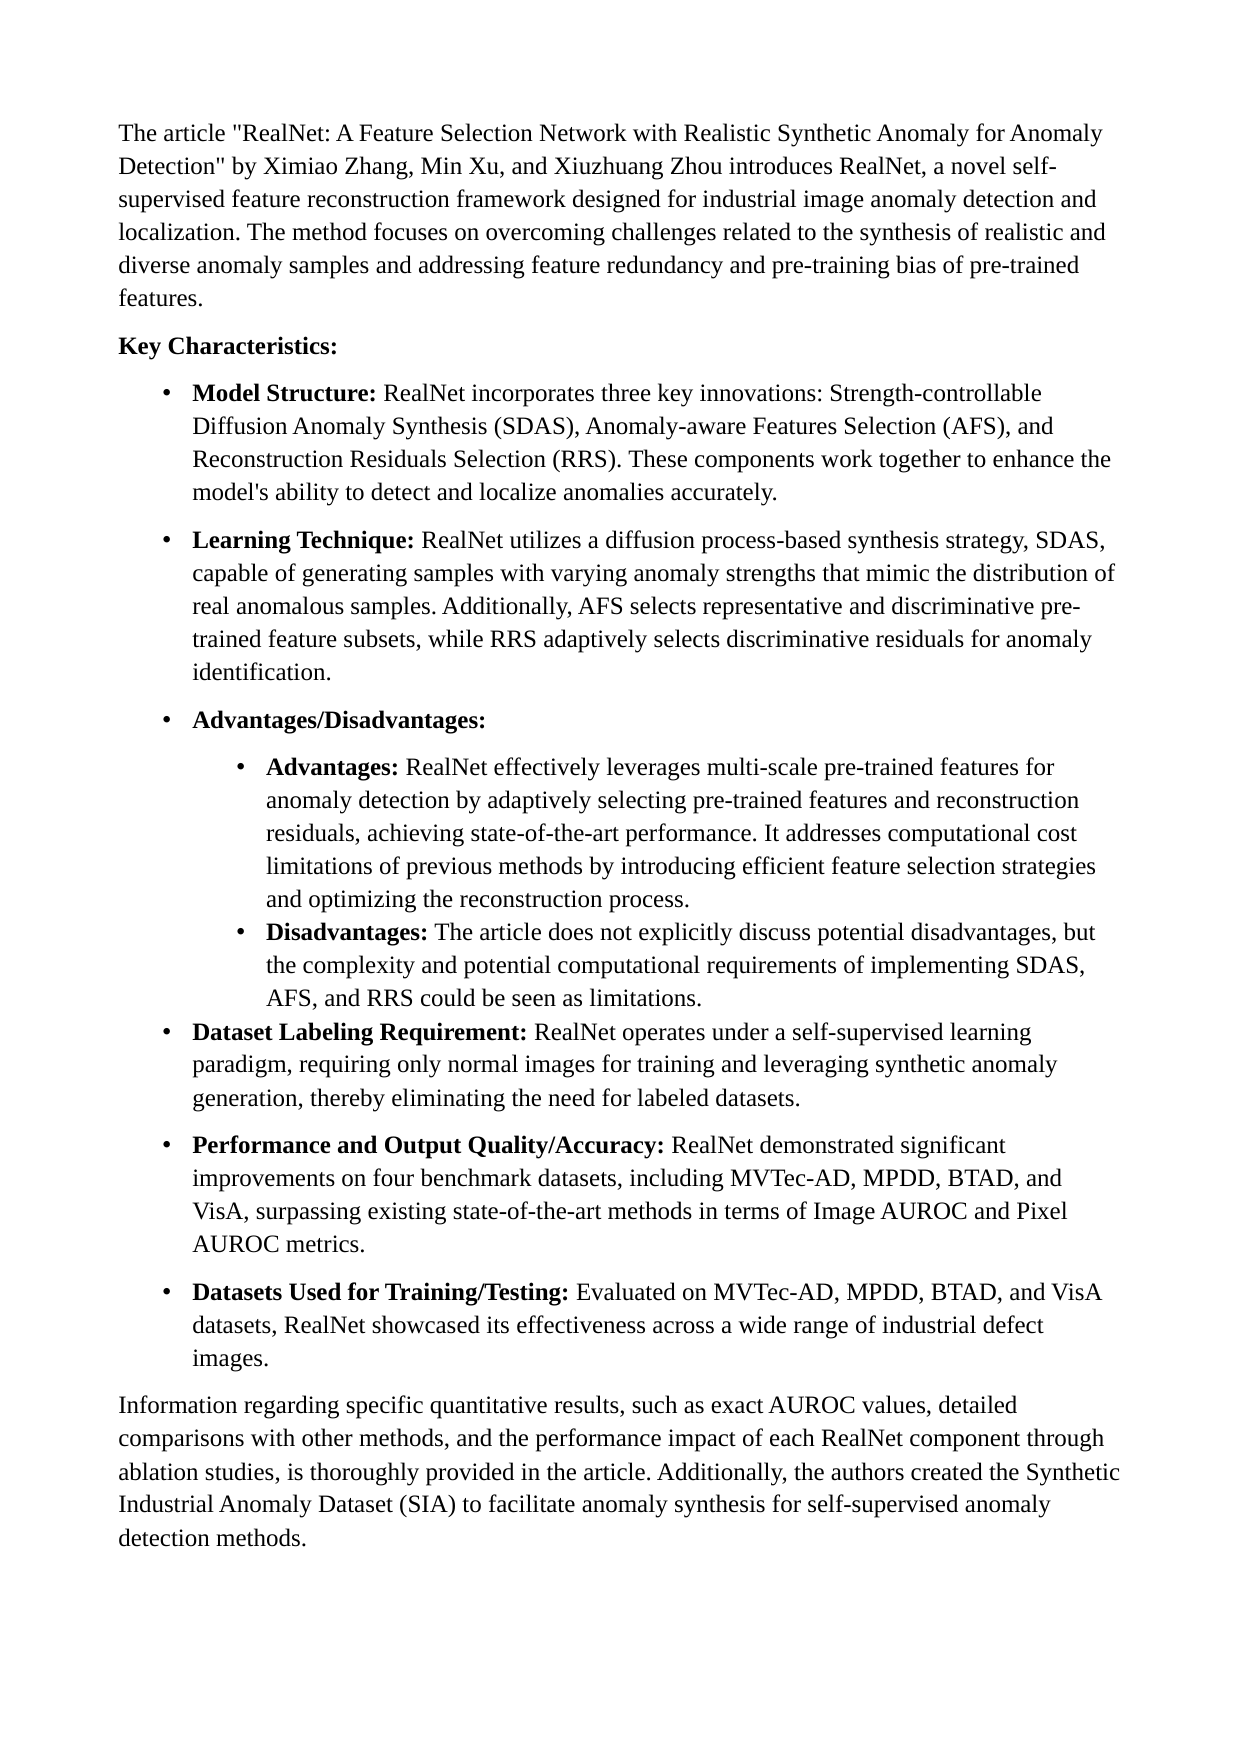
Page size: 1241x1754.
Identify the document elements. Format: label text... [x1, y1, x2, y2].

list Performance and Output Quality/Accuracy: RealNet demonstrated significant improvements on four benchmark datasets, including MVTec-AD, MPDD, BTAD, and VisA, surpassing existing state-of-the-art methods in terms of Image AUROC and Pixel AUROC metrics. [162, 1130, 1122, 1258]
list Advantages: RealNet effectively leverages multi-scale pre-trained features for anomaly detection by adaptively selecting pre-trained features and reconstruction residuals, achieving state-of-the-art performance. It addresses computational cost limitations of previous methods by introducing efficient feature selection strategies and optimizing the reconstruction process. [236, 752, 1122, 913]
list Model Structure: RealNet incorporates three key innovations: Strength-controllable Diffusion Anomaly Synthesis (SDAS), Anomaly-aware Features Selection (AFS), and Reconstruction Residuals Selection (RRS). These components work together to enhance the model's ability to detect and localize anomalies accurately. [162, 378, 1122, 506]
list Disadvantages: The article does not explicitly discuss potential disadvantages, but the complexity and potential computational requirements of implementing SDAS, AFS, and RRS could be seen as limitations. [236, 917, 1122, 1012]
list Learning Technique: RealNet utilizes a diffusion process-based synthesis strategy, SDAS, capable of generating samples with varying anomaly strengths that mimic the distribution of real anomalous samples. Additionally, AFS selects representative and discriminative pre-trained feature subsets, while RRS adaptively selects discriminative residuals for anomaly identification. [162, 525, 1122, 686]
list Datasets Used for Training/Testing: Evaluated on MVTec-AD, MPDD, BTAD, and VisA datasets, RealNet showcased its effectiveness across a wide range of industrial defect images. [162, 1277, 1122, 1372]
text Key Characteristics: [118, 331, 1122, 359]
text The article "RealNet: A Feature Selection Network with Realistic Synthetic Anomaly for Anomaly Detection" by Ximiao Zhang, Min Xu, and Xiuzhuang Zhou introduces RealNet, a novel self-supervised feature reconstruction framework designed for industrial image anomaly detection and localization. The method focuses on overcoming challenges related to the synthesis of realistic and diverse anomaly samples and addressing feature redundancy and pre-training bias of pre-trained features. [118, 118, 1122, 312]
list Dataset Labeling Requirement: RealNet operates under a self-supervised learning paradigm, requiring only normal images for training and leveraging synthetic anomaly generation, thereby eliminating the need for labeled datasets. [162, 1017, 1122, 1111]
list Advantages/Disadvantages: [162, 705, 1122, 733]
text Information regarding specific quantitative results, such as exact AUROC values, detailed comparisons with other methods, and the performance impact of each RealNet component through ablation studies, is thoroughly provided in the article. Additionally, the authors created the Synthetic Industrial Anomaly Dataset (SIA) to facilitate anomaly synthesis for self-supervised anomaly detection methods. [118, 1391, 1122, 1551]
